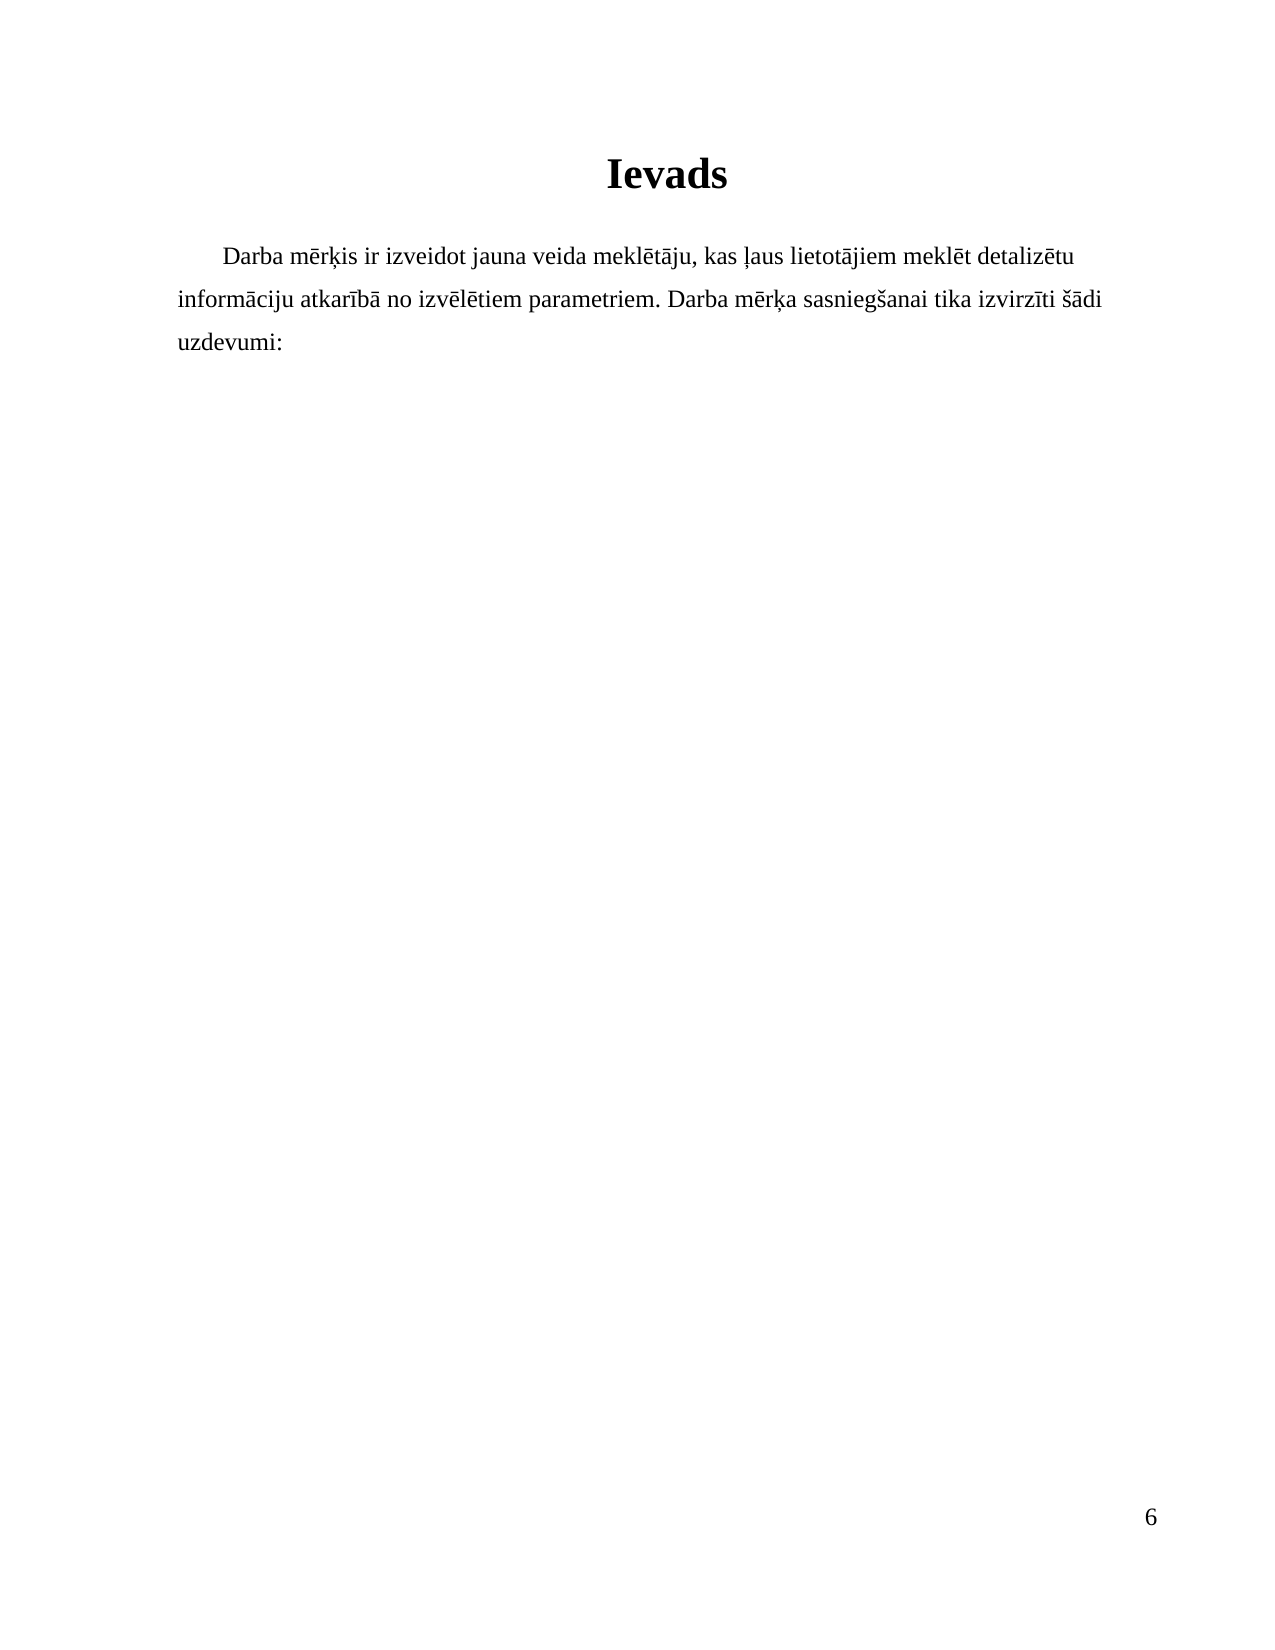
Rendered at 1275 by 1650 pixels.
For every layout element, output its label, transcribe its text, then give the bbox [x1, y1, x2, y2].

subtitle Ievads [177, 148, 1157, 198]
text Darba mērķis ir izveidot jauna veida meklētāju, kas ļaus lietotājiem meklēt detalizētu informāciju atkarībā no izvēlētiem parametriem. Darba mērķa sasniegšanai tika izvirzīti šādi uzdevumi: [177, 241, 1157, 356]
